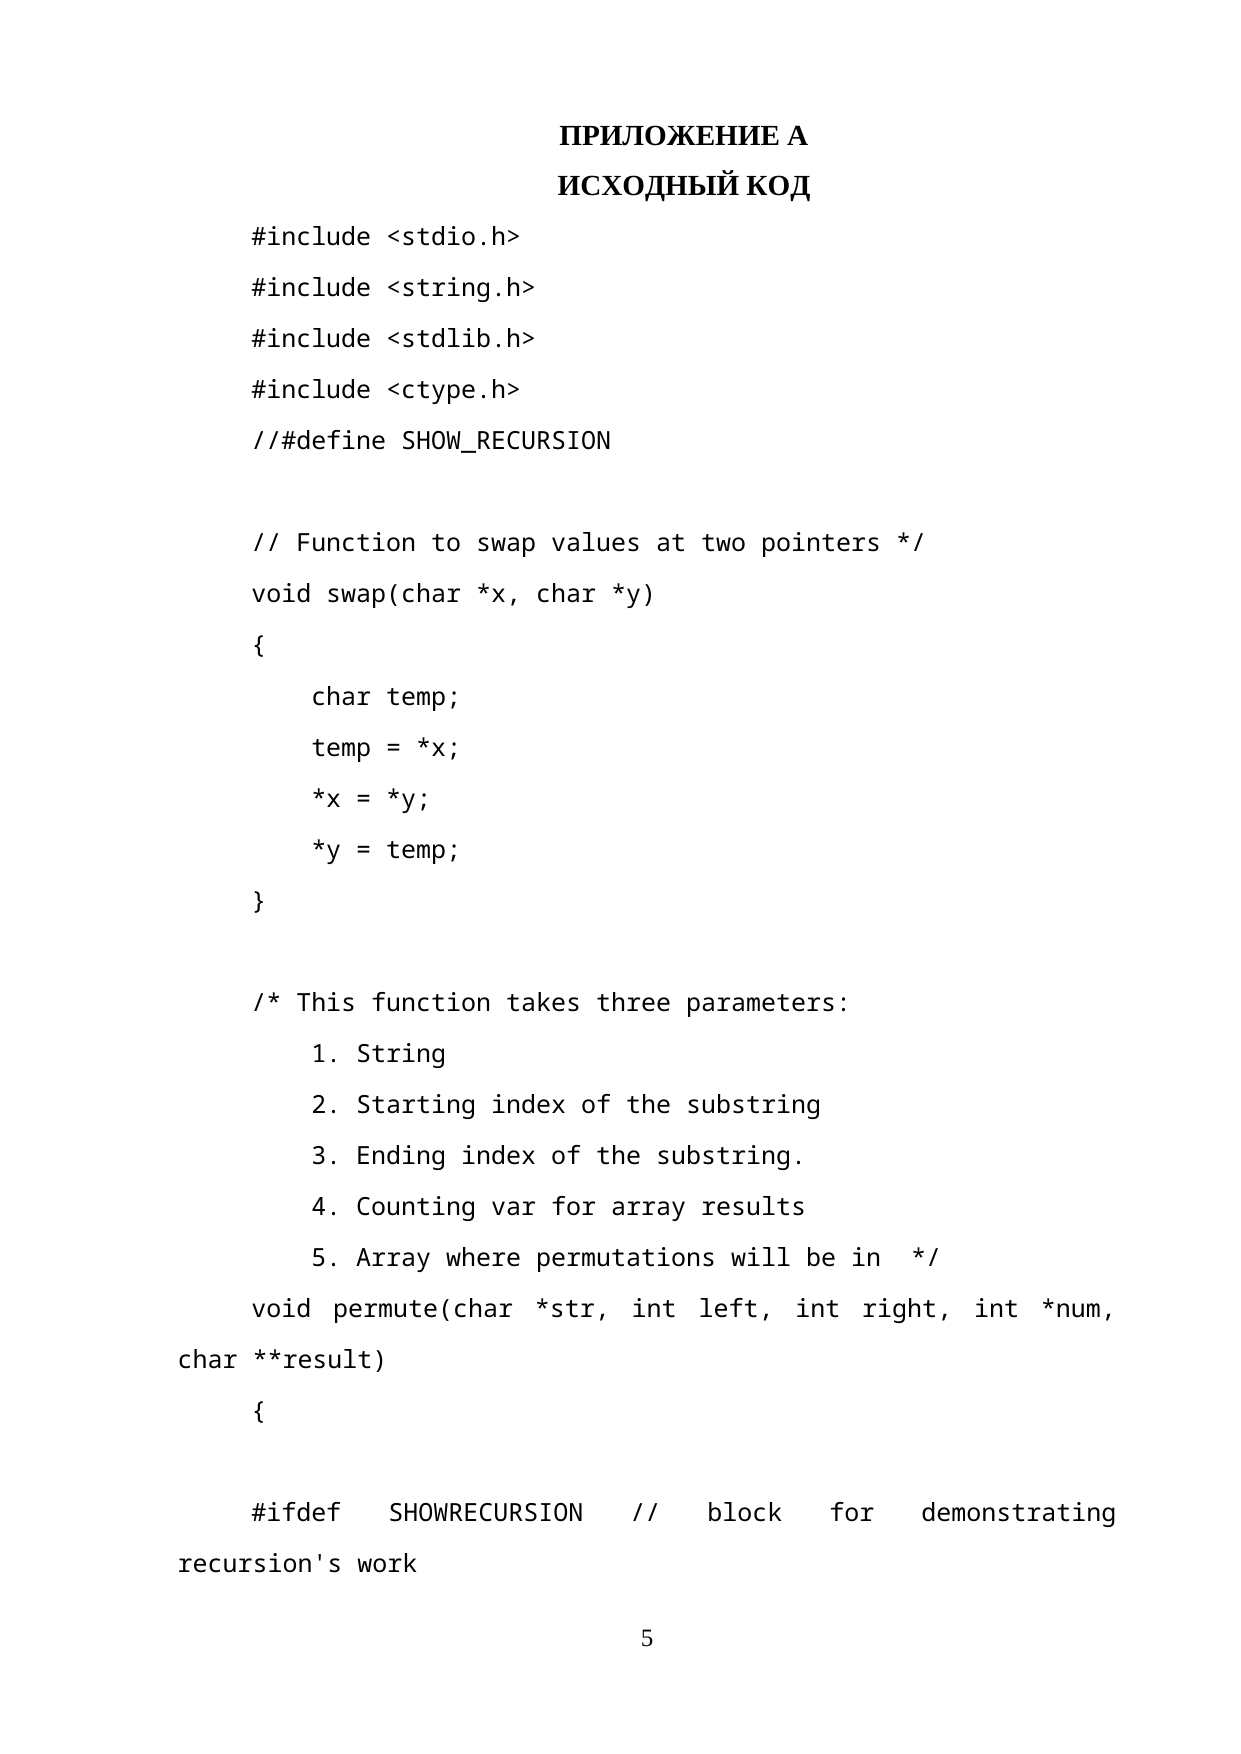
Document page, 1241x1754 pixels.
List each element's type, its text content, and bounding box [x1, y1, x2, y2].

text { [177, 1393, 1116, 1427]
text ИСХОДНЫЙ КОД [177, 168, 1116, 202]
text *y = temp; [177, 831, 1116, 865]
text #include <ctype.h> [177, 372, 1116, 406]
text void permute(char *str, int left, int right, int *num, char **result) [177, 1291, 1116, 1376]
text void swap(char *x, char *y) [177, 576, 1116, 610]
text temp = *x; [177, 729, 1116, 763]
text *x = *y; [177, 780, 1116, 814]
text #include <stdlib.h> [177, 321, 1116, 355]
text #include <stdio.h> [177, 219, 1116, 253]
text 4. Counting var for array results [177, 1188, 1116, 1223]
text 3. Ending index of the substring. [177, 1137, 1116, 1172]
text } [177, 882, 1116, 916]
text 1. String [177, 1035, 1116, 1069]
text 2. Starting index of the substring [177, 1086, 1116, 1121]
text { [177, 627, 1116, 661]
text #ifdef SHOWRECURSION // block for demonstrating recursion's work [177, 1495, 1116, 1580]
text /* This function takes three parameters: [177, 984, 1116, 1018]
text 5. Array where permutations will be in */ [177, 1239, 1116, 1274]
text // Function to swap values at two pointers */ [177, 525, 1116, 559]
text #include <string.h> [177, 270, 1116, 304]
text char temp; [177, 678, 1116, 712]
text ПРИЛОЖЕНИЕ А [177, 118, 1116, 152]
text //#define SHOW_RECURSION [177, 423, 1116, 457]
